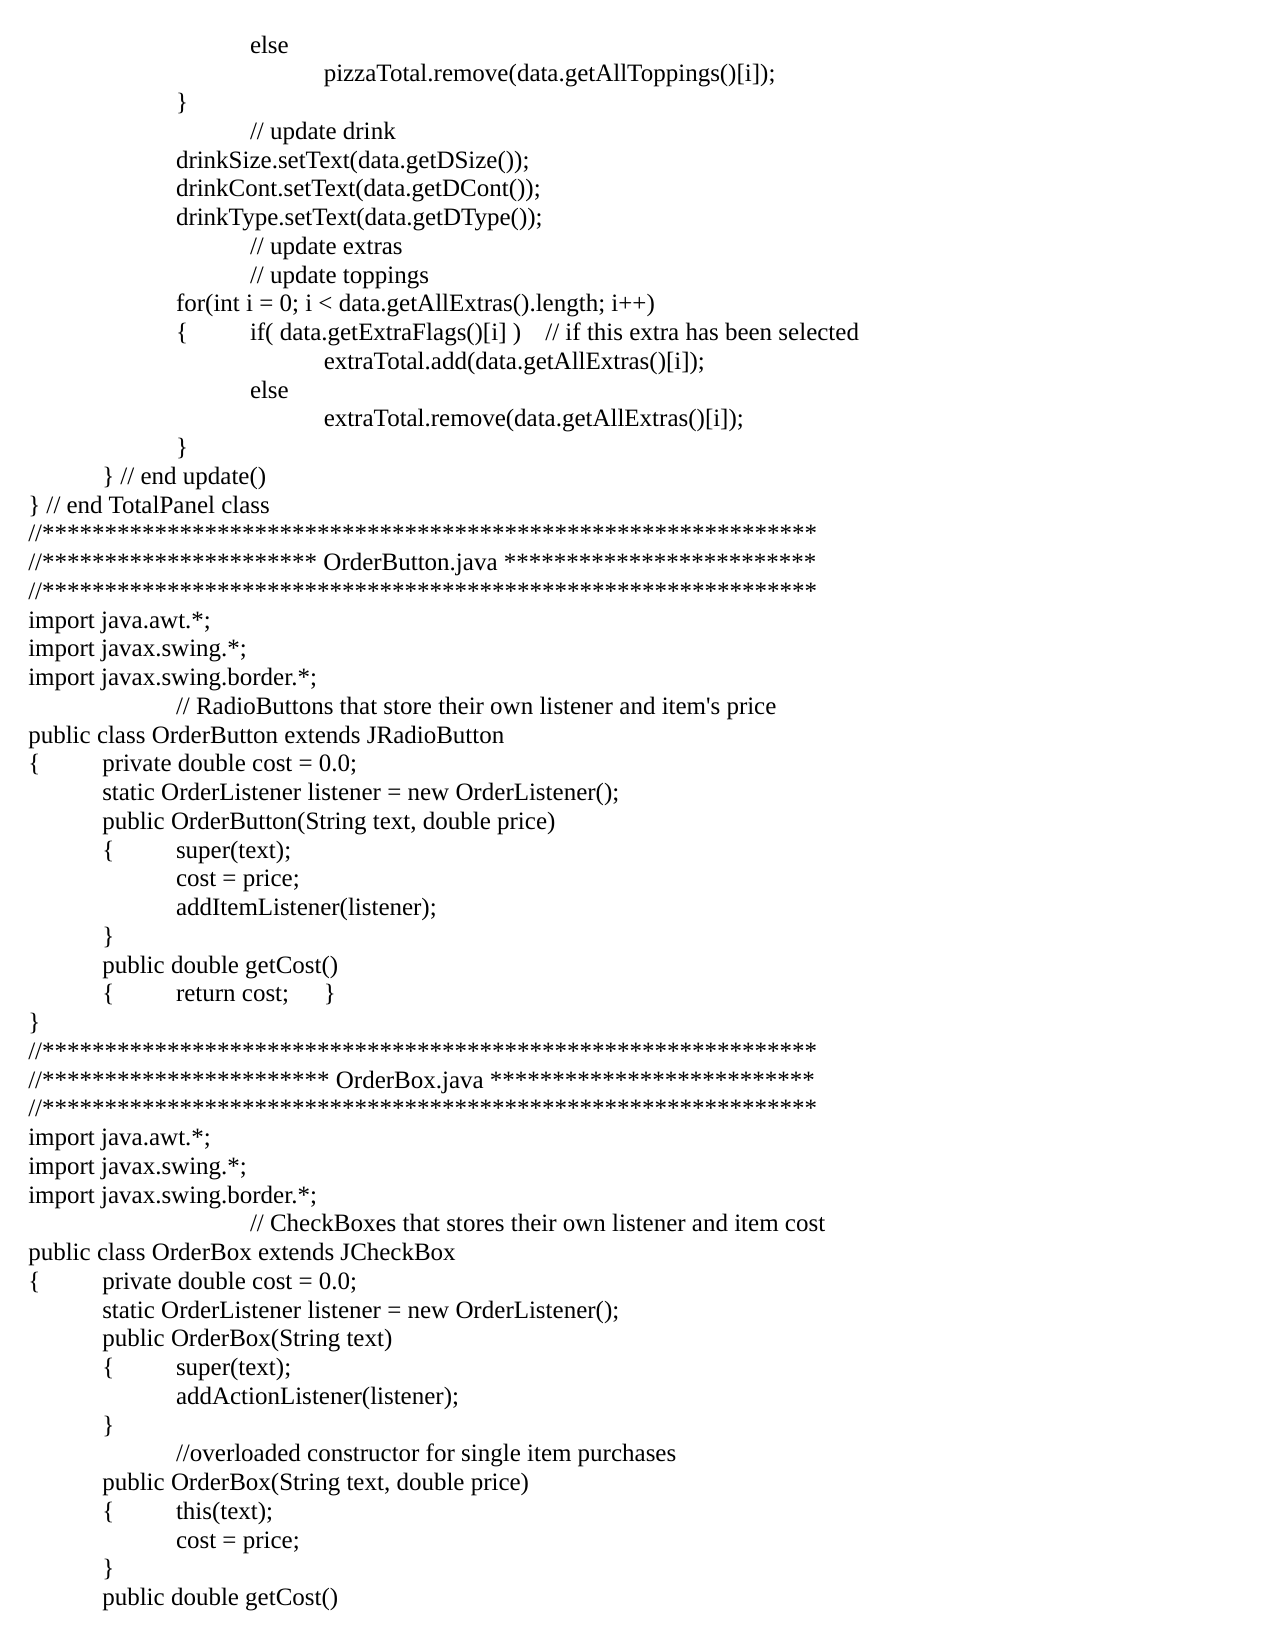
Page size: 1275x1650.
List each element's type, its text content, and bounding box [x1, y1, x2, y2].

text public OrderBox(String text) [28, 1323, 1242, 1352]
text addActionListener(listener); [28, 1381, 1242, 1410]
text pizzaTotal.remove(data.getAllToppings()[i]); [28, 58, 1242, 87]
text static OrderListener listener = new OrderListener(); [28, 1295, 1242, 1323]
text // CheckBoxes that stores their own listener and item cost [28, 1208, 1242, 1237]
text import javax.swing.border.*; [28, 662, 1242, 691]
text else [28, 375, 1242, 403]
text // update extras [28, 231, 1242, 260]
text import java.awt.*; [28, 1122, 1242, 1151]
text import javax.swing.*; [28, 1151, 1242, 1180]
text } // end update() [28, 461, 1242, 490]
text { return cost; } [28, 978, 1242, 1007]
text //********************** OrderButton.java ************************* [28, 547, 1242, 576]
text // update toppings [28, 260, 1242, 288]
text } [28, 87, 1242, 116]
text } // end TotalPanel class [28, 490, 1242, 518]
text extraTotal.add(data.getAllExtras()[i]); [28, 346, 1242, 375]
text //overloaded constructor for single item purchases [28, 1438, 1242, 1467]
text } [28, 432, 1242, 461]
text drinkCont.setText(data.getDCont()); [28, 173, 1242, 202]
text extraTotal.remove(data.getAllExtras()[i]); [28, 403, 1242, 432]
text import javax.swing.border.*; [28, 1180, 1242, 1208]
text } [28, 1410, 1242, 1438]
text { private double cost = 0.0; [28, 1266, 1242, 1295]
text public OrderButton(String text, double price) [28, 806, 1242, 835]
text static OrderListener listener = new OrderListener(); [28, 777, 1242, 806]
text public double getCost() [28, 950, 1242, 978]
text } [28, 1007, 1242, 1036]
text import javax.swing.*; [28, 633, 1242, 662]
text public class OrderButton extends JRadioButton [28, 720, 1242, 748]
text { this(text); [28, 1496, 1242, 1525]
text // RadioButtons that store their own listener and item's price [28, 691, 1242, 720]
text { if( data.getExtraFlags()[i] ) // if this extra has been selected [28, 317, 1242, 346]
text for(int i = 0; i < data.getAllExtras().length; i++) [28, 288, 1242, 317]
text addItemListener(listener); [28, 892, 1242, 921]
text //*********************** OrderBox.java ************************** [28, 1065, 1242, 1093]
text } [28, 921, 1242, 950]
text //************************************************************** [28, 576, 1242, 605]
text { private double cost = 0.0; [28, 748, 1242, 777]
text //************************************************************** [28, 1093, 1242, 1122]
text drinkSize.setText(data.getDSize()); [28, 145, 1242, 173]
text else [28, 30, 1242, 58]
text //************************************************************** [28, 518, 1242, 547]
text drinkType.setText(data.getDType()); [28, 202, 1242, 231]
text public class OrderBox extends JCheckBox [28, 1237, 1242, 1266]
text { super(text); [28, 835, 1242, 863]
text //************************************************************** [28, 1036, 1242, 1065]
text cost = price; [28, 863, 1242, 892]
text { super(text); [28, 1352, 1242, 1381]
text public OrderBox(String text, double price) [28, 1467, 1242, 1496]
text // update drink [28, 116, 1242, 145]
text cost = price; [28, 1525, 1242, 1553]
text } [28, 1553, 1242, 1582]
text import java.awt.*; [28, 605, 1242, 633]
text public double getCost() [28, 1582, 1242, 1611]
